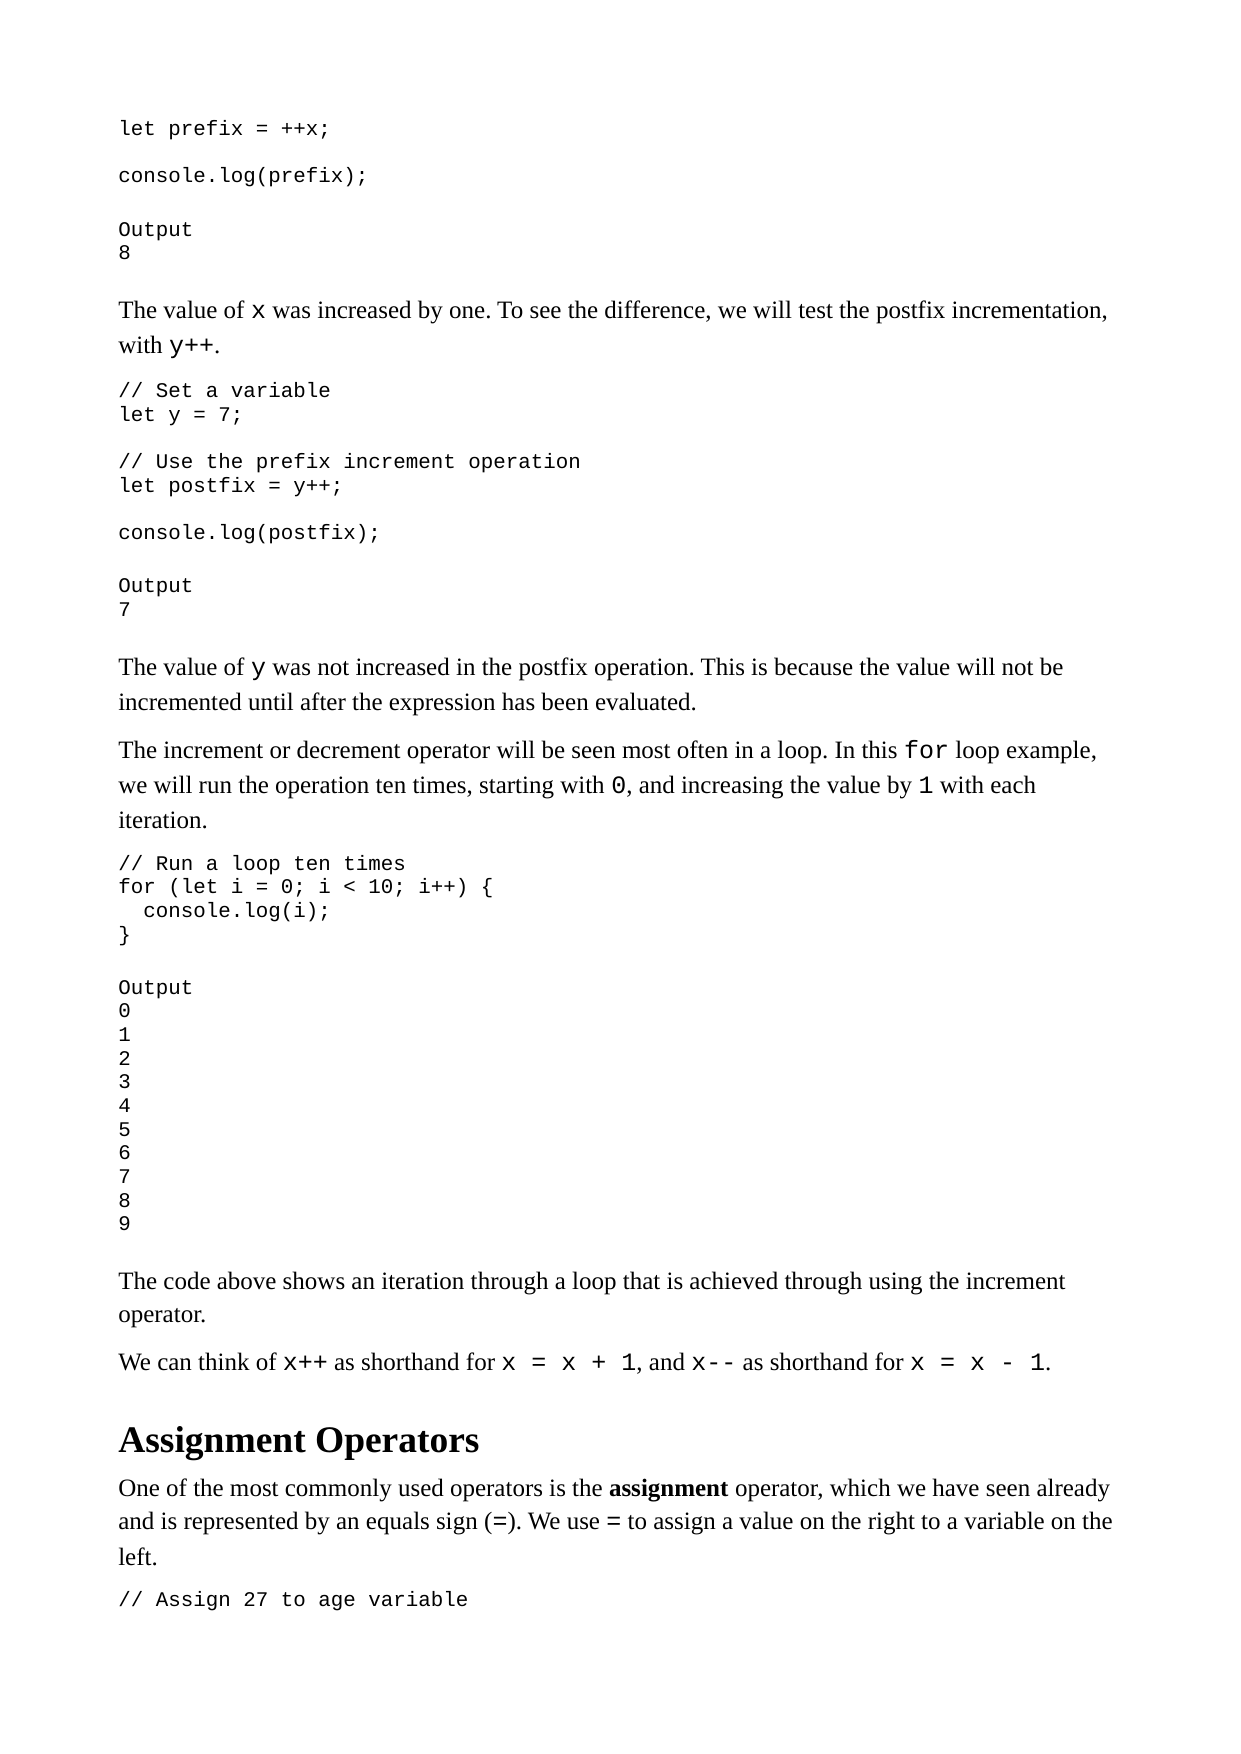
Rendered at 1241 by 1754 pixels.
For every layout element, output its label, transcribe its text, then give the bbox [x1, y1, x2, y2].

text We can think of x++ as shorthand for x = x + 1, and x-- as shorthand for x = x - 1. [118, 1347, 1122, 1378]
text // Set a variable [118, 380, 1122, 404]
text // Run a loop ten times [118, 853, 1122, 876]
text } [118, 924, 1122, 947]
text 4 [118, 1095, 1122, 1119]
text Output [118, 977, 1122, 1000]
text 8 [118, 1189, 1122, 1213]
text 0 [118, 1000, 1122, 1024]
text // Assign 27 to age variable [118, 1589, 1122, 1613]
text The value of x was increased by one. To see the difference, we will test the postfix incrementation, with y++. [118, 295, 1122, 361]
text One of the most commonly used operators is the assignment operator, which we have seen already and is represented by an equals sign (=). We use = to assign a value on the right to a variable on the left. [118, 1473, 1122, 1570]
text The value of y was not increased in the postfix operation. This is because the value will not be incremented until after the expression has been evaluated. [118, 652, 1122, 716]
text let postfix = y++; [118, 475, 1122, 499]
text 6 [118, 1142, 1122, 1166]
text console.log(postfix); [118, 522, 1122, 546]
text console.log(prefix); [118, 165, 1122, 189]
text for (let i = 0; i < 10; i++) { [118, 876, 1122, 900]
text 2 [118, 1048, 1122, 1071]
text let prefix = ++x; [118, 118, 1122, 142]
text console.log(i); [118, 900, 1122, 924]
text 8 [118, 242, 1122, 266]
text 7 [118, 1166, 1122, 1189]
text 7 [118, 599, 1122, 623]
text The code above shows an iteration through a loop that is achieved through using the increment operator. [118, 1266, 1122, 1328]
text 3 [118, 1071, 1122, 1095]
text The increment or decrement operator will be seen most often in a loop. In this for loop example, we will run the operation ten times, starting with 0, and increasing the value by 1 with each iteration. [118, 735, 1122, 834]
text 9 [118, 1213, 1122, 1237]
text Output [118, 218, 1122, 242]
subtitle Assignment Operators [118, 1418, 1122, 1461]
text 5 [118, 1119, 1122, 1142]
text Output [118, 575, 1122, 599]
text let y = 7; [118, 404, 1122, 428]
text 1 [118, 1024, 1122, 1048]
text // Use the prefix increment operation [118, 451, 1122, 475]
